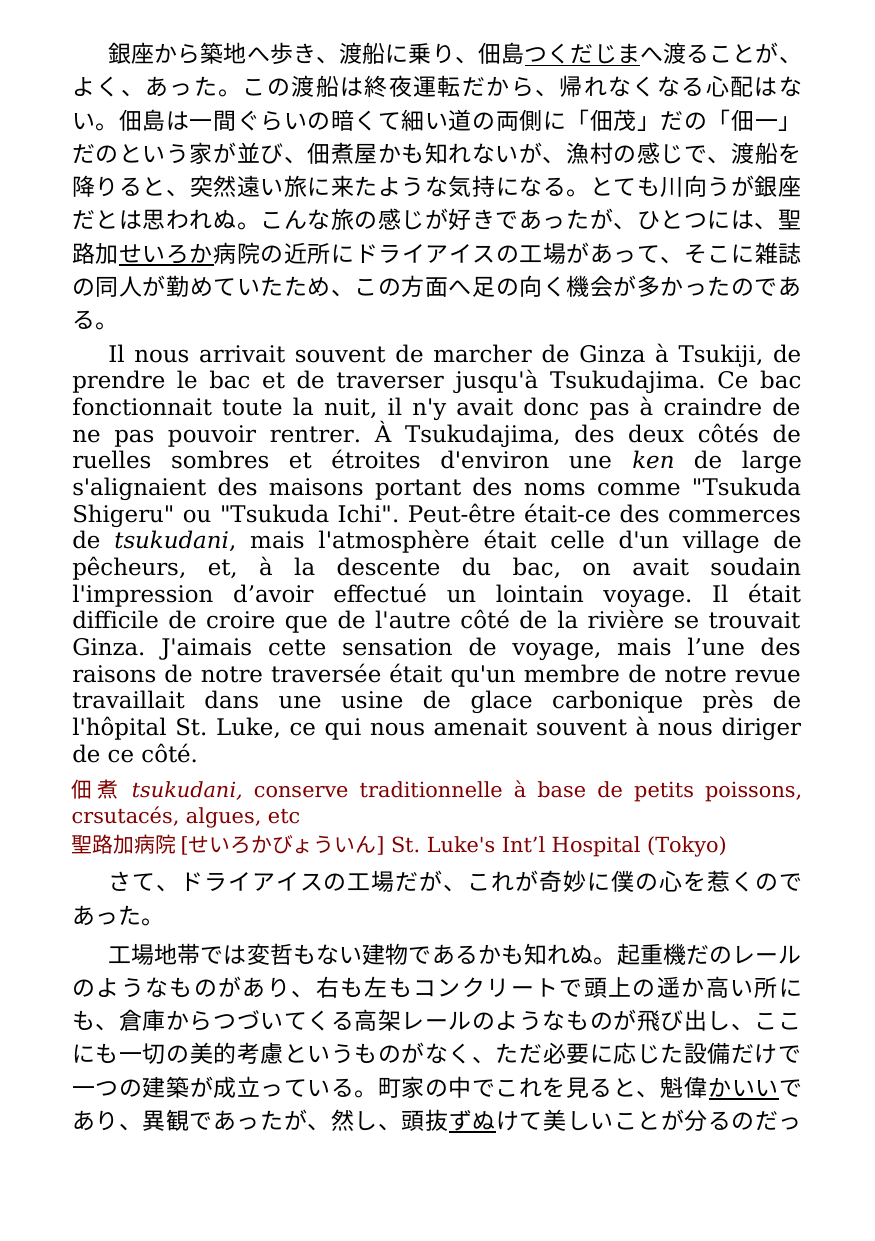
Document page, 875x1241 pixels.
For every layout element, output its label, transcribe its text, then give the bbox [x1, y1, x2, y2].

text 佃煮 tsukudani, conserve traditionnelle à base de petits poissons, crsutacés, algues, etc [71, 774, 803, 828]
text 銀座から築地へ歩き、渡船に乗り、佃島つくだじまへ渡ることが、よく、あった。この渡船は終夜運転だから、帰れなくなる心配はない。佃島は一間ぐらいの暗くて細い道の両側に「佃茂」だの「佃一」だのという家が並び、佃煮屋かも知れないが、漁村の感じで、渡船を降りると、突然遠い旅に来たような気持になる。とても川向うが銀座だとは思われぬ。こんな旅の感じが好きであったが、ひとつには、聖路加せいろか病院の近所にドライアイスの工場があって、そこに雑誌の同人が勤めていたため、この方面へ足の向く機会が多かったのである。 [72, 36, 802, 335]
text Il nous arrivait souvent de marcher de Ginza à Tsukiji, de prendre le bac et de traverser jusqu'à Tsukudajima. Ce bac fonctionnait toute la nuit, il n'y avait donc pas à craindre de ne pas pouvoir rentrer. À Tsukudajima, des deux côtés de ruelles sombres et étroites d'environ une ken de large s'alignaient des maisons portant des noms comme "Tsukuda Shigeru" ou "Tsukuda Ichi". Peut-être était-ce des commerces de tsukudani, mais l'atmosphère était celle d'un village de pêcheurs, et, à la descente du bac, on avait soudain l'impression d’avoir effectué un lointain voyage. Il était difficile de croire que de l'autre côté de la rivière se trouvait Ginza. J'aimais cette sensation de voyage, mais l’une des raisons de notre traversée était qu'un membre de notre revue travaillait dans une usine de glace carbonique près de l'hôpital St. Luke, ce qui nous amenait souvent à nous diriger de ce côté. [72, 341, 802, 768]
text 工場地帯では変哲もない建物であるかも知れぬ。起重機だのレールのようなものがあり、右も左もコンクリートで頭上の遥か高い所にも、倉庫からつづいてくる高架レールのようなものが飛び出し、ここにも一切の美的考慮というものがなく、ただ必要に応じた設備だけで一つの建築が成立っている。町家の中でこれを見ると、魁偉かいいであり、異観であったが、然し、頭抜ずぬけて美しいことが分るのだっ [72, 937, 802, 1136]
text 聖路加病院 [せいろかびょういん] St. Luke's Int’l Hospital (Tokyo) [71, 828, 803, 858]
text さて、ドライアイスの工場だが、これが奇妙に僕の心を惹くのであった。 [72, 864, 802, 931]
